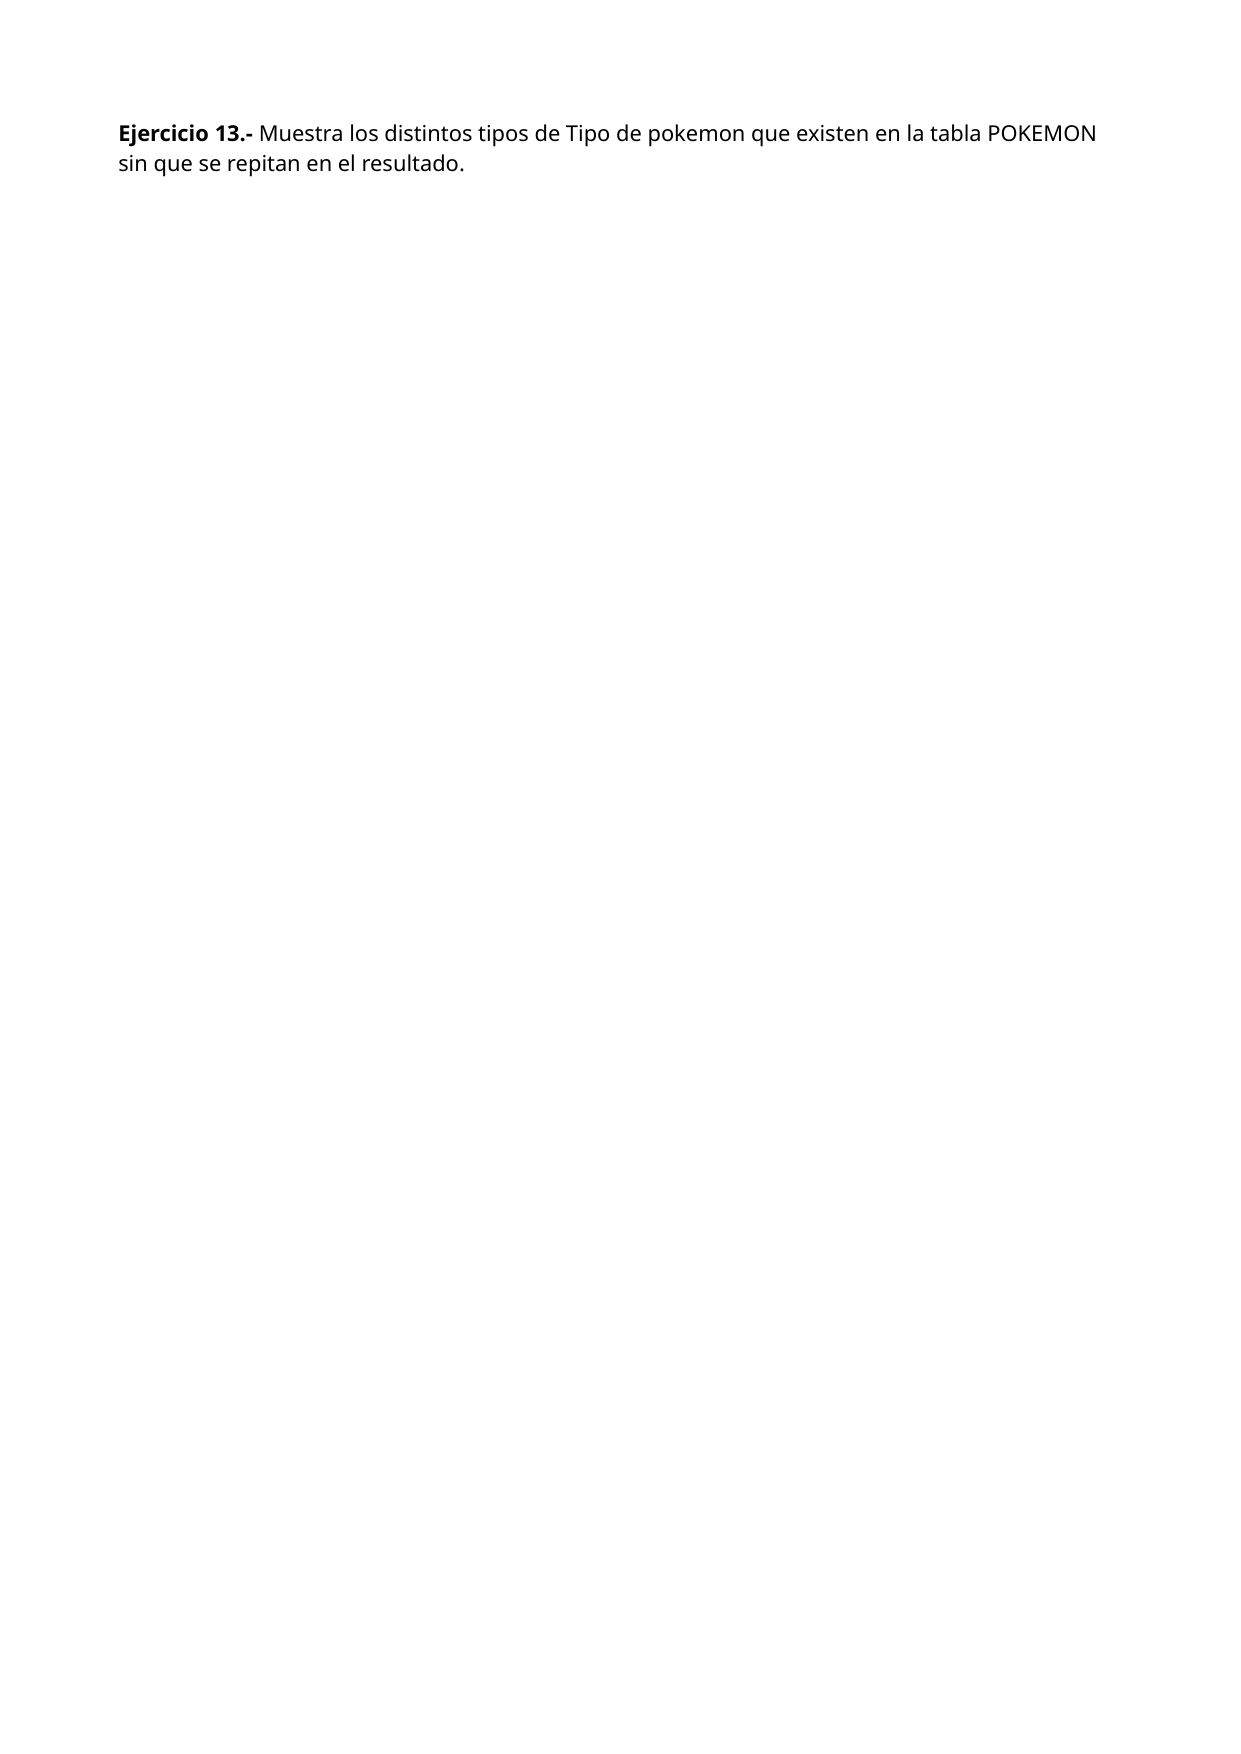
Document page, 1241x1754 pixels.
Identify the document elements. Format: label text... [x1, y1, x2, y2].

text Ejercicio 13.- Muestra los distintos tipos de Tipo de pokemon que existen en la tabla POKEMON sin que se repitan en el resultado. [118, 118, 1122, 178]
